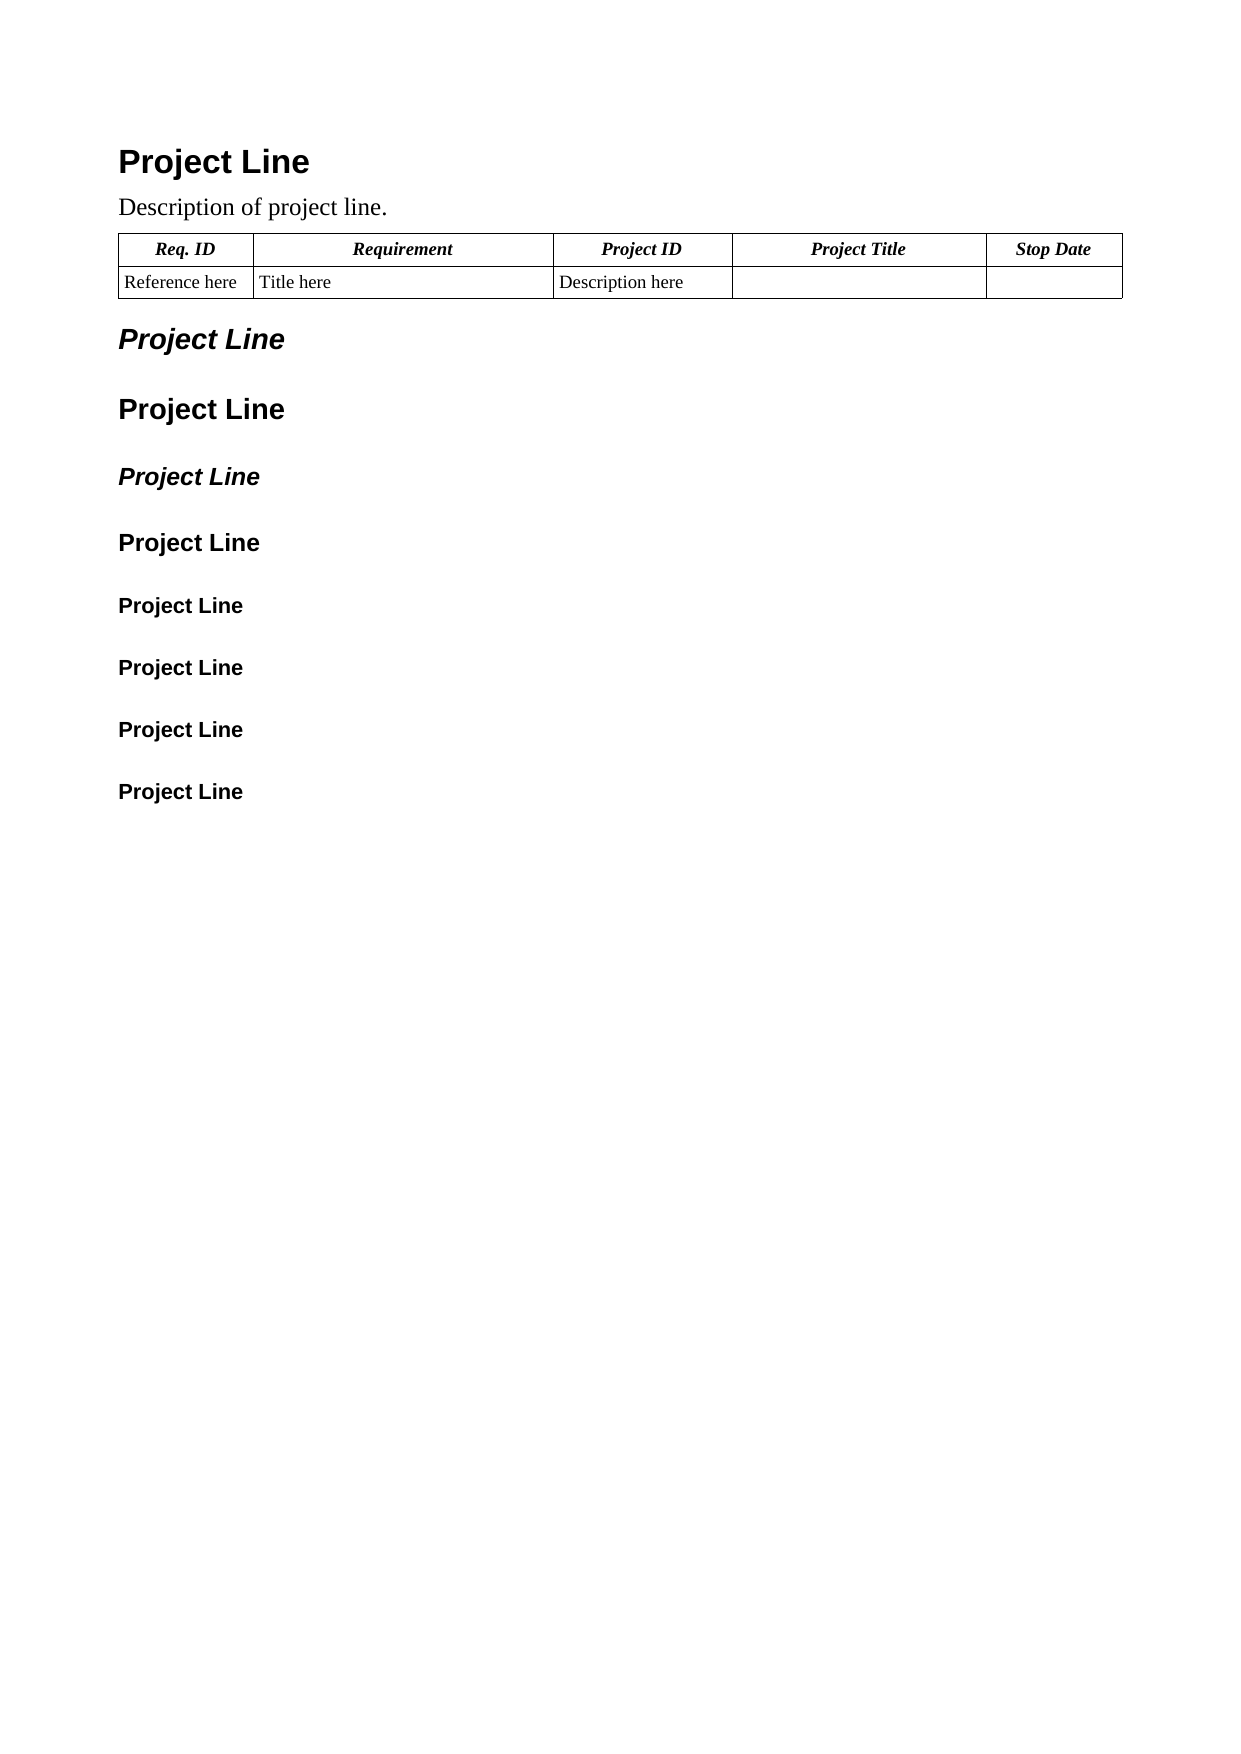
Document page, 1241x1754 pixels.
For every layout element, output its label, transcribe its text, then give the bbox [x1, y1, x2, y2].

subtitle Project Line [118, 528, 1122, 556]
table_cell [733, 267, 986, 298]
subtitle Project Line [118, 393, 1122, 426]
table_header Req. ID [119, 234, 253, 266]
subtitle Project Line [118, 779, 1122, 804]
table_header Requirement [254, 234, 553, 266]
subtitle Project Line [118, 718, 1122, 742]
table_cell Reference here [119, 267, 253, 298]
subtitle Project Line [118, 463, 1122, 491]
subtitle Project Line [118, 594, 1122, 618]
table_cell Title here [254, 267, 553, 298]
table_header Project Title [733, 234, 986, 266]
subtitle Project Line [118, 143, 1122, 181]
table_header Stop Date [987, 234, 1122, 266]
table_cell Description here [554, 267, 732, 298]
subtitle Project Line [118, 656, 1122, 680]
text Description of project line. [118, 193, 1122, 221]
table_cell [987, 267, 1122, 298]
table_header Project ID [554, 234, 732, 266]
subtitle Project Line [118, 323, 1122, 356]
